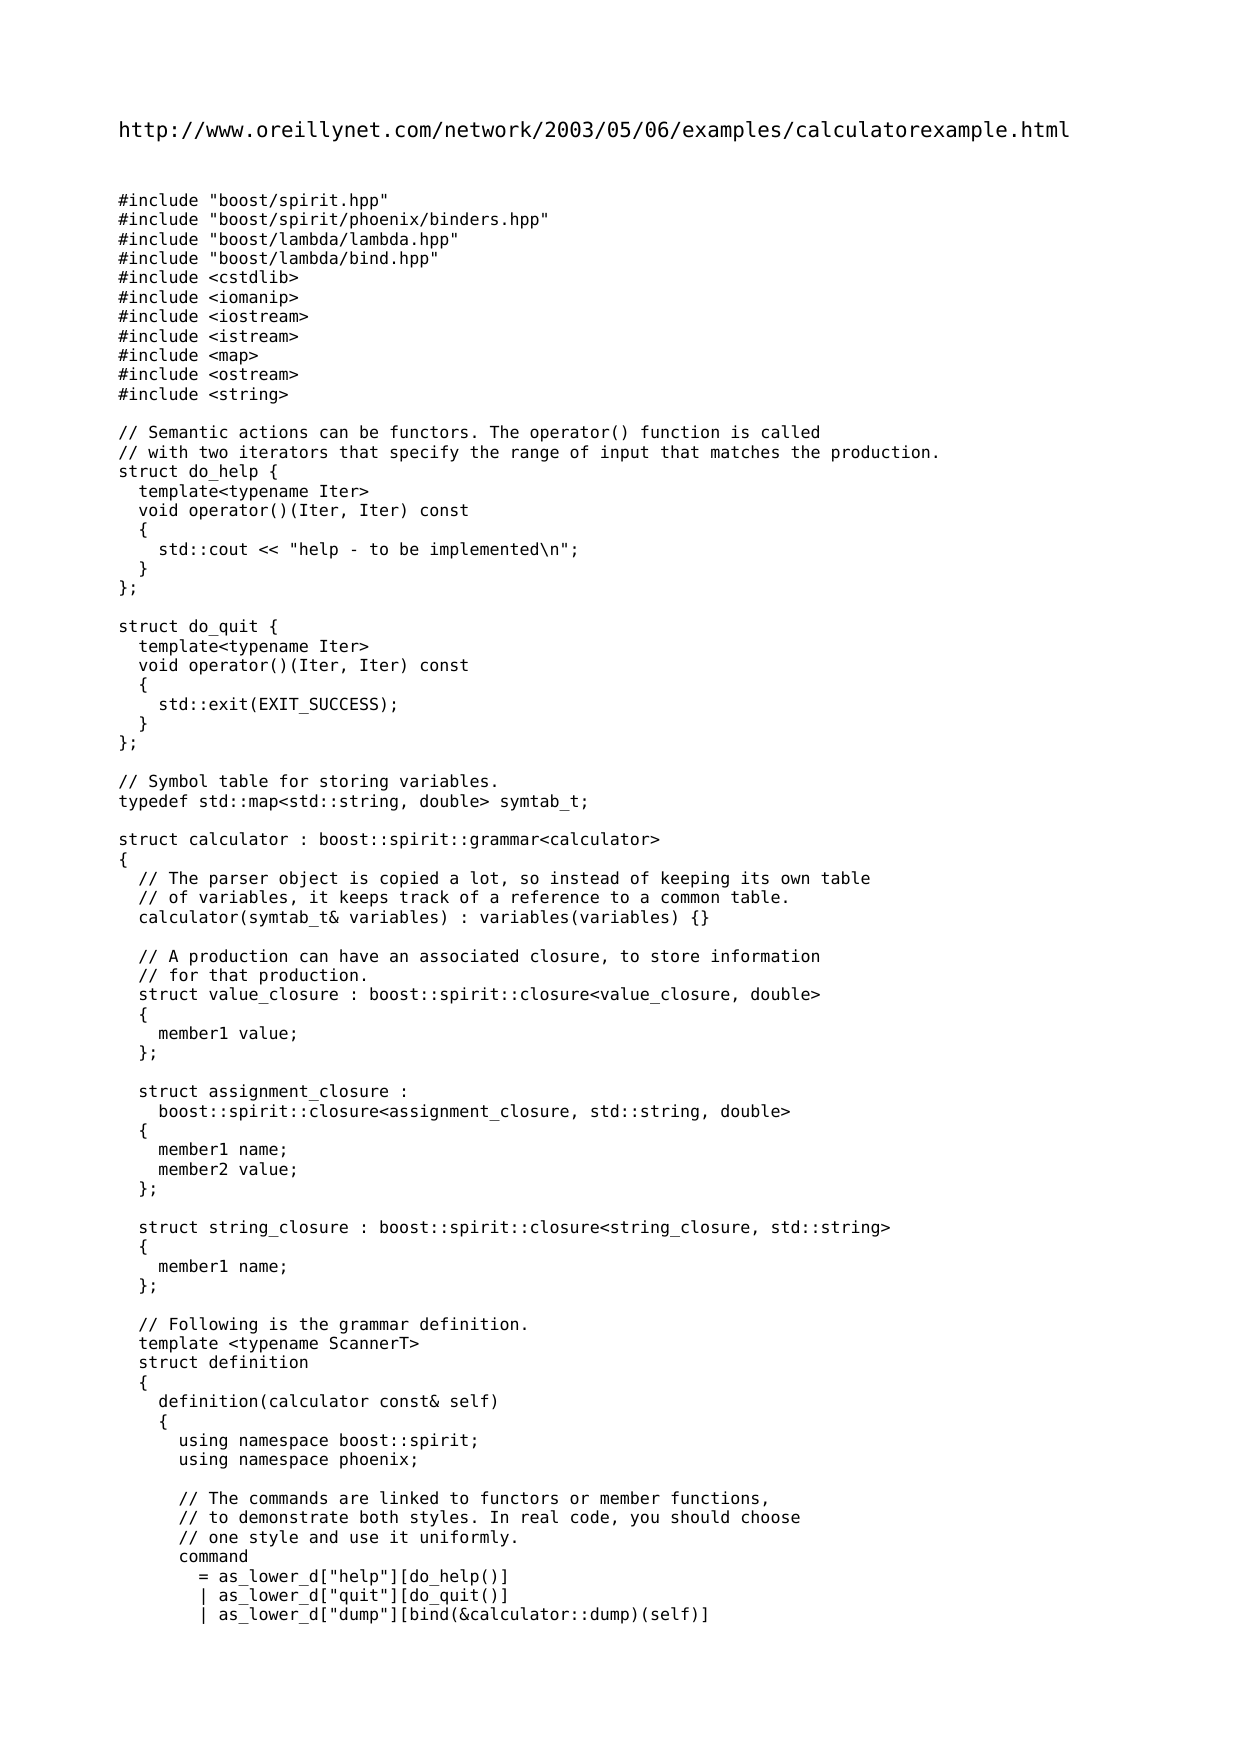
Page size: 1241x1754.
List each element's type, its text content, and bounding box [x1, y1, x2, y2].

text http://www.oreillynet.com/network/2003/05/06/examples/calculatorexample.html [118, 118, 1122, 142]
text #include <ostream> [118, 365, 1122, 385]
text struct definition [118, 1353, 1122, 1373]
text struct value_closure : boost::spirit::closure<value_closure, double> [118, 985, 1122, 1005]
text | as_lower_d["dump"][bind(&calculator::dump)(self)] [118, 1605, 1122, 1625]
text }; [118, 733, 1122, 753]
text // Symbol table for storing variables. [118, 772, 1122, 792]
text #include <iomanip> [118, 288, 1122, 307]
text #include <istream> [118, 327, 1122, 346]
text template<typename Iter> [118, 637, 1122, 656]
text // Following is the grammar definition. [118, 1315, 1122, 1334]
text }; [118, 1276, 1122, 1295]
text void operator()(Iter, Iter) const [118, 656, 1122, 675]
text // The commands are linked to functors or member functions, [118, 1489, 1122, 1508]
text #include <string> [118, 385, 1122, 404]
text #include "boost/spirit/phoenix/binders.hpp" [118, 210, 1122, 230]
text #include <iostream> [118, 307, 1122, 327]
text #include "boost/lambda/lambda.hpp" [118, 230, 1122, 249]
text template<typename Iter> [118, 482, 1122, 501]
text // to demonstrate both styles. In real code, you should choose [118, 1508, 1122, 1528]
text // with two iterators that specify the range of input that matches the production. [118, 443, 1122, 462]
text struct do_quit { [118, 617, 1122, 637]
text struct assignment_closure : [118, 1082, 1122, 1102]
text #include "boost/spirit.hpp" [118, 191, 1122, 210]
text } [118, 559, 1122, 578]
text }; [118, 578, 1122, 598]
text member1 name; [118, 1257, 1122, 1276]
text }; [118, 1179, 1122, 1198]
text boost::spirit::closure<assignment_closure, std::string, double> [118, 1102, 1122, 1121]
text #include <map> [118, 346, 1122, 365]
text template <typename ScannerT> [118, 1334, 1122, 1353]
text { [118, 1121, 1122, 1140]
text { [118, 1373, 1122, 1392]
text // one style and use it uniformly. [118, 1528, 1122, 1547]
text // Semantic actions can be functors. The operator() function is called [118, 423, 1122, 443]
text { [118, 1005, 1122, 1024]
text using namespace boost::spirit; [118, 1431, 1122, 1450]
text using namespace phoenix; [118, 1450, 1122, 1470]
text // of variables, it keeps track of a reference to a common table. [118, 888, 1122, 908]
text definition(calculator const& self) [118, 1392, 1122, 1412]
text #include <cstdlib> [118, 268, 1122, 288]
text struct string_closure : boost::spirit::closure<string_closure, std::string> [118, 1218, 1122, 1237]
text = as_lower_d["help"][do_help()] [118, 1567, 1122, 1586]
text // for that production. [118, 966, 1122, 985]
text // A production can have an associated closure, to store information [118, 947, 1122, 966]
text struct calculator : boost::spirit::grammar<calculator> [118, 830, 1122, 850]
text // The parser object is copied a lot, so instead of keeping its own table [118, 869, 1122, 888]
text command [118, 1547, 1122, 1567]
text { [118, 850, 1122, 869]
text { [118, 520, 1122, 540]
text { [118, 1412, 1122, 1431]
text typedef std::map<std::string, double> symtab_t; [118, 792, 1122, 811]
text calculator(symtab_t& variables) : variables(variables) {} [118, 908, 1122, 927]
text }; [118, 1043, 1122, 1063]
text std::cout << "help - to be implemented\n"; [118, 540, 1122, 559]
text { [118, 675, 1122, 695]
text } [118, 714, 1122, 733]
text void operator()(Iter, Iter) const [118, 501, 1122, 520]
text #include "boost/lambda/bind.hpp" [118, 249, 1122, 268]
text { [118, 1237, 1122, 1257]
text member2 value; [118, 1160, 1122, 1179]
text | as_lower_d["quit"][do_quit()] [118, 1586, 1122, 1605]
text member1 value; [118, 1024, 1122, 1043]
text member1 name; [118, 1140, 1122, 1160]
text struct do_help { [118, 462, 1122, 482]
text std::exit(EXIT_SUCCESS); [118, 695, 1122, 714]
